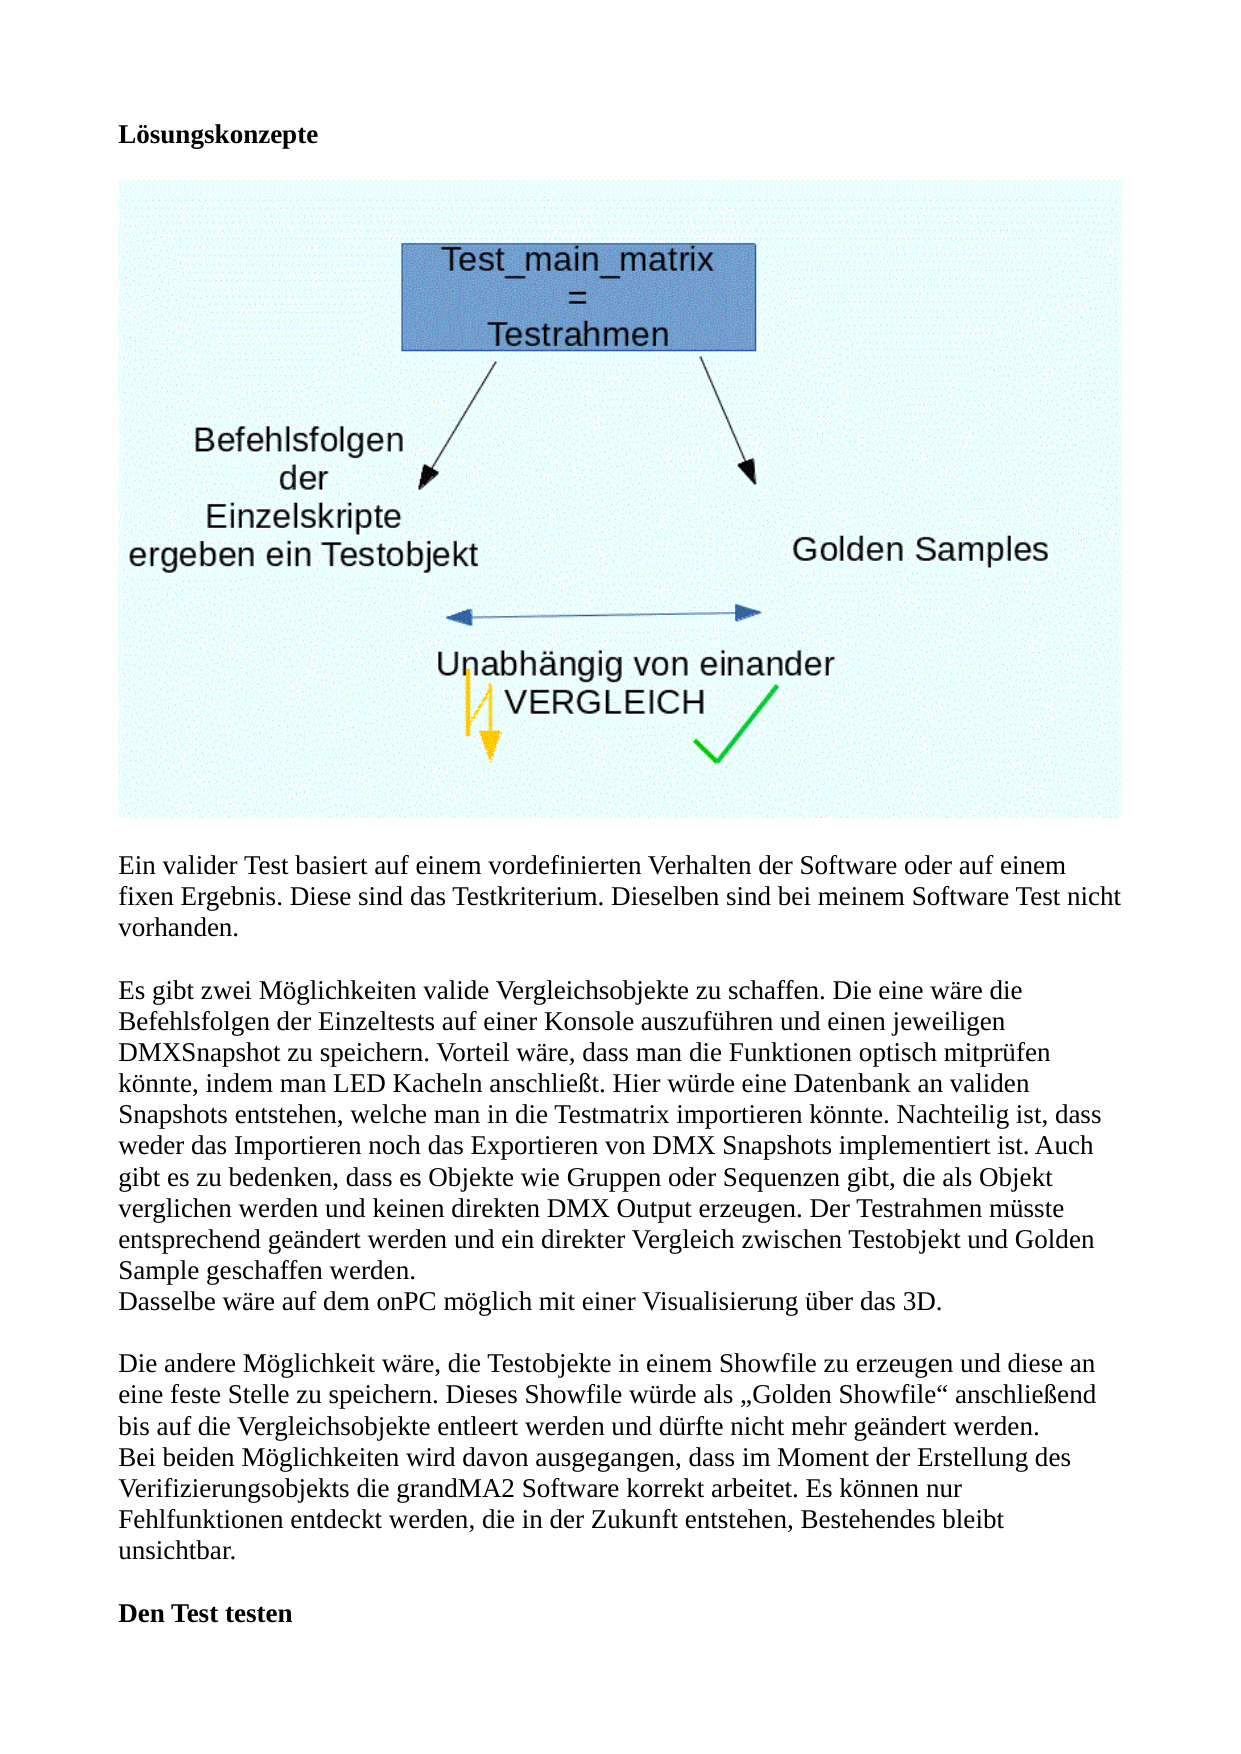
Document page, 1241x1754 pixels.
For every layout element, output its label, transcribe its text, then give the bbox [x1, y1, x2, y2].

text Es gibt zwei Möglichkeiten valide Vergleichsobjekte zu schaffen. Die eine wäre die Befehlsfolgen der Einzeltests auf einer Konsole auszuführen und einen jeweiligen DMXSnapshot zu speichern. Vorteil wäre, dass man die Funktionen optisch mitprüfen könnte, indem man LED Kacheln anschließt. Hier würde eine Datenbank an validen Snapshots entstehen, welche man in die Testmatrix importieren könnte. Nachteilig ist, dass weder das Importieren noch das Exportieren von DMX Snapshots implementiert ist. Auch gibt es zu bedenken, dass es Objekte wie Gruppen oder Sequenzen gibt, die als Objekt verglichen werden und keinen direkten DMX Output erzeugen. Der Testrahmen müsste entsprechend geändert werden und ein direkter Vergleich zwischen Testobjekt und Golden Sample geschaffen werden. [118, 974, 1122, 1285]
text Den Test testen [118, 1597, 1122, 1628]
text Lösungskonzepte [118, 118, 1122, 149]
text Ein valider Test basiert auf einem vordefinierten Verhalten der Software oder auf einem fixen Ergebnis. Diese sind das Testkriterium. Dieselben sind bei meinem Software Test nicht vorhanden. [118, 849, 1122, 943]
picture [118, 180, 1123, 818]
text Die andere Möglichkeit wäre, die Testobjekte in einem Showfile zu erzeugen und diese an eine feste Stelle zu speichern. Dieses Showfile würde als „Golden Showfile“ anschließend bis auf die Vergleichsobjekte entleert werden und dürfte nicht mehr geändert werden. [118, 1347, 1122, 1441]
text Bei beiden Möglichkeiten wird davon ausgegangen, dass im Moment der Erstellung des Verifizierungsobjekts die grandMA2 Software korrekt arbeitet. Es können nur Fehlfunktionen entdeckt werden, die in der Zukunft entstehen, Bestehendes bleibt unsichtbar. [118, 1441, 1122, 1566]
text Dasselbe wäre auf dem onPC möglich mit einer Visualisierung über das 3D. [118, 1285, 1122, 1316]
